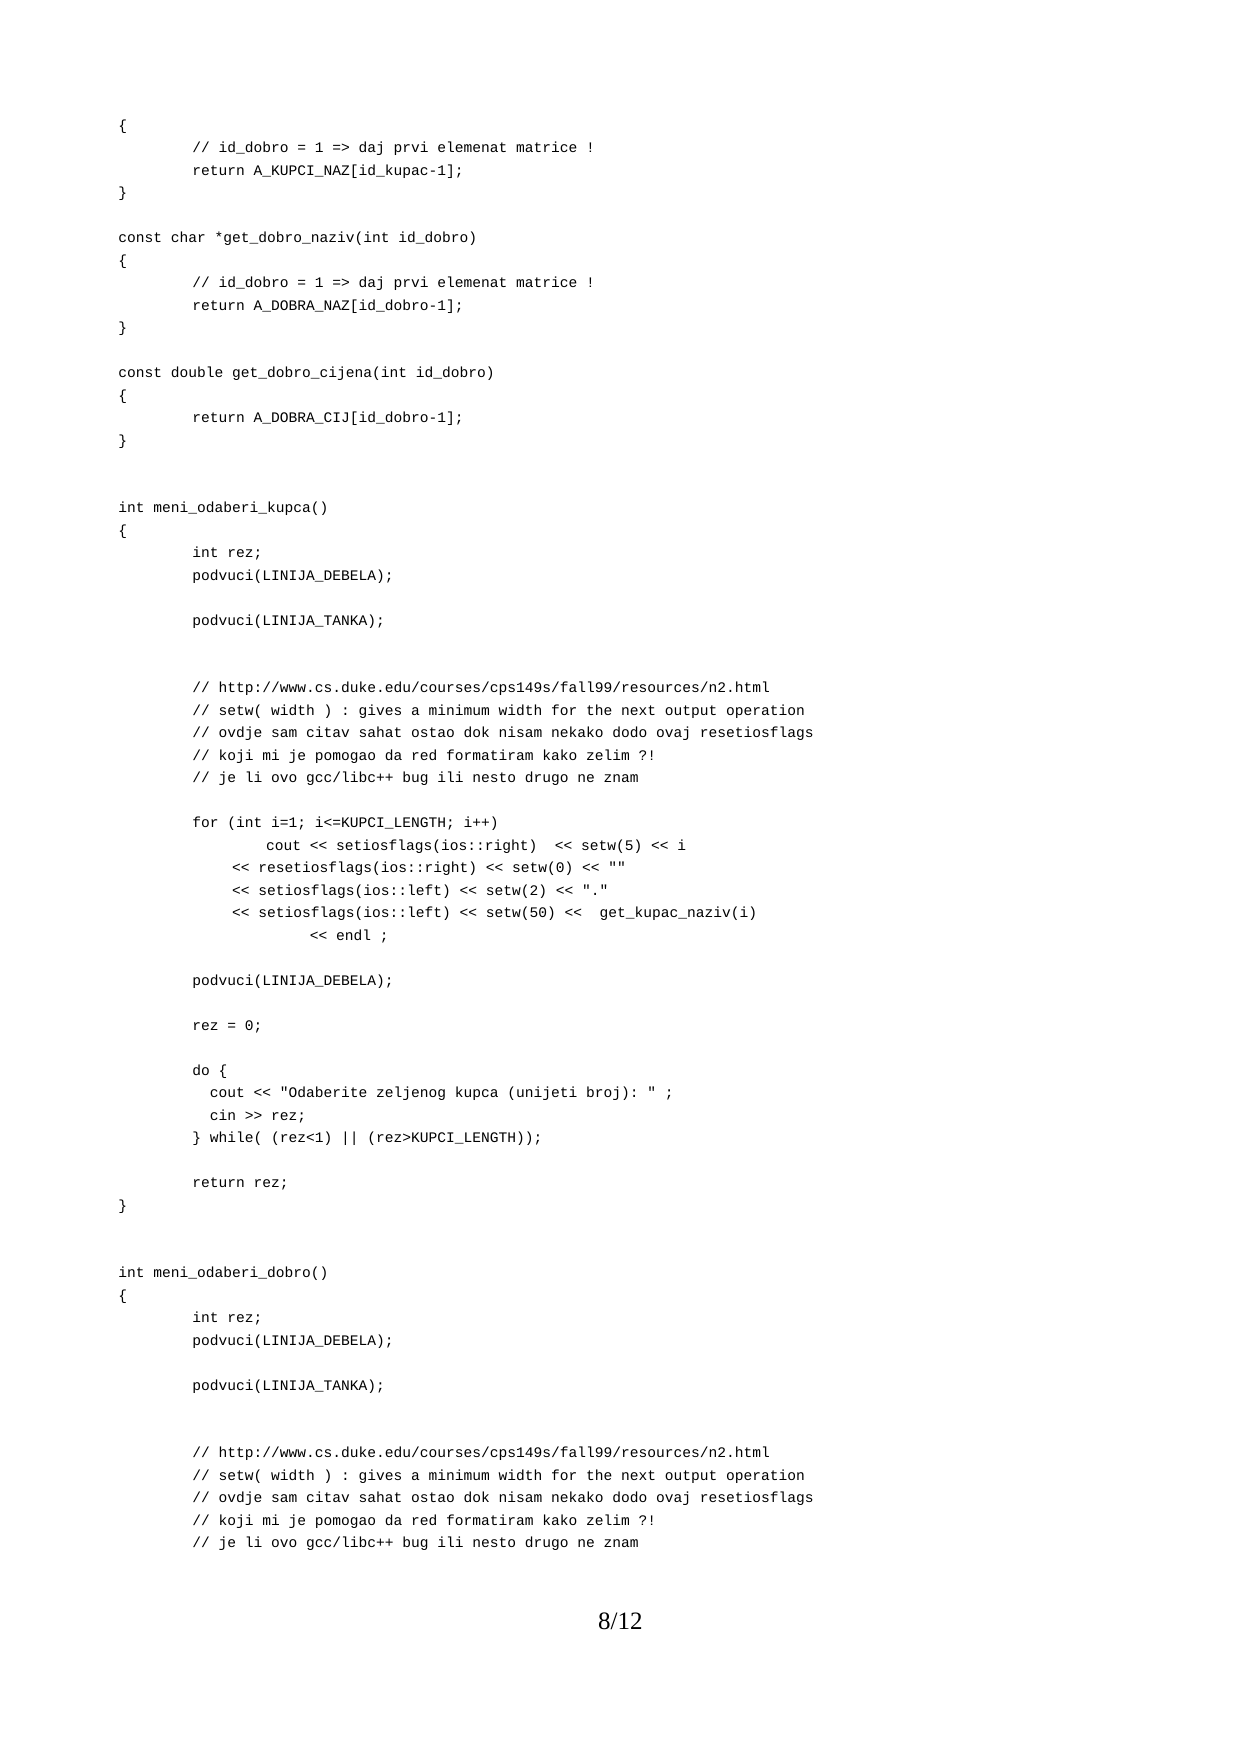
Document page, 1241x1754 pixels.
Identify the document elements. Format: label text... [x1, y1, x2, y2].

text cout << "Odaberite zeljenog kupca (unijeti broj): " ; [118, 1086, 1122, 1102]
text } [118, 433, 1122, 450]
text int rez; [118, 546, 1122, 562]
text // id_dobro = 1 => daj prvi elemenat matrice ! [118, 141, 1122, 157]
text << setiosflags(ios::left) << setw(2) << "." [118, 883, 1122, 900]
text podvuci(LINIJA_DEBELA); [118, 568, 1122, 585]
text for (int i=1; i<=KUPCI_LENGTH; i++) [118, 816, 1122, 832]
text { [118, 253, 1122, 270]
text const double get_dobro_cijena(int id_dobro) [118, 366, 1122, 382]
text return A_DOBRA_NAZ[id_dobro-1]; [118, 298, 1122, 315]
text // http://www.cs.duke.edu/courses/cps149s/fall99/resources/n2.html [118, 681, 1122, 697]
text // setw( width ) : gives a minimum width for the next output operation [118, 1468, 1122, 1485]
text // ovdje sam citav sahat ostao dok nisam nekako dodo ovaj resetiosflags [118, 1491, 1122, 1507]
text // id_dobro = 1 => daj prvi elemenat matrice ! [118, 276, 1122, 292]
text podvuci(LINIJA_DEBELA); [118, 1333, 1122, 1350]
text { [118, 523, 1122, 540]
text // koji mi je pomogao da red formatiram kako zelim ?! [118, 748, 1122, 765]
text int rez; [118, 1311, 1122, 1327]
text << setiosflags(ios::left) << setw(50) << get_kupac_naziv(i) [118, 906, 1122, 922]
text int meni_odaberi_kupca() [118, 501, 1122, 517]
text const char *get_dobro_naziv(int id_dobro) [118, 231, 1122, 247]
text } [118, 1198, 1122, 1215]
text << endl ; [118, 928, 1122, 945]
text << resetiosflags(ios::right) << setw(0) << "" [118, 861, 1122, 877]
text podvuci(LINIJA_TANKA); [118, 613, 1122, 630]
text // je li ovo gcc/libc++ bug ili nesto drugo ne znam [118, 1536, 1122, 1552]
text return rez; [118, 1176, 1122, 1192]
text int meni_odaberi_dobro() [118, 1266, 1122, 1282]
text { [118, 388, 1122, 405]
text { [118, 118, 1122, 135]
text cin >> rez; [118, 1108, 1122, 1125]
text podvuci(LINIJA_TANKA); [118, 1378, 1122, 1395]
text // ovdje sam citav sahat ostao dok nisam nekako dodo ovaj resetiosflags [118, 726, 1122, 742]
text // http://www.cs.duke.edu/courses/cps149s/fall99/resources/n2.html [118, 1446, 1122, 1462]
text // je li ovo gcc/libc++ bug ili nesto drugo ne znam [118, 771, 1122, 787]
text cout << setiosflags(ios::right) << setw(5) << i [118, 838, 1122, 855]
text return A_KUPCI_NAZ[id_kupac-1]; [118, 163, 1122, 180]
text // setw( width ) : gives a minimum width for the next output operation [118, 703, 1122, 720]
text podvuci(LINIJA_DEBELA); [118, 973, 1122, 990]
text } [118, 186, 1122, 202]
text return A_DOBRA_CIJ[id_dobro-1]; [118, 411, 1122, 427]
text } [118, 321, 1122, 337]
text rez = 0; [118, 1018, 1122, 1035]
text } while( (rez<1) || (rez>KUPCI_LENGTH)); [118, 1131, 1122, 1147]
text do { [118, 1063, 1122, 1080]
text { [118, 1288, 1122, 1305]
text // koji mi je pomogao da red formatiram kako zelim ?! [118, 1513, 1122, 1530]
